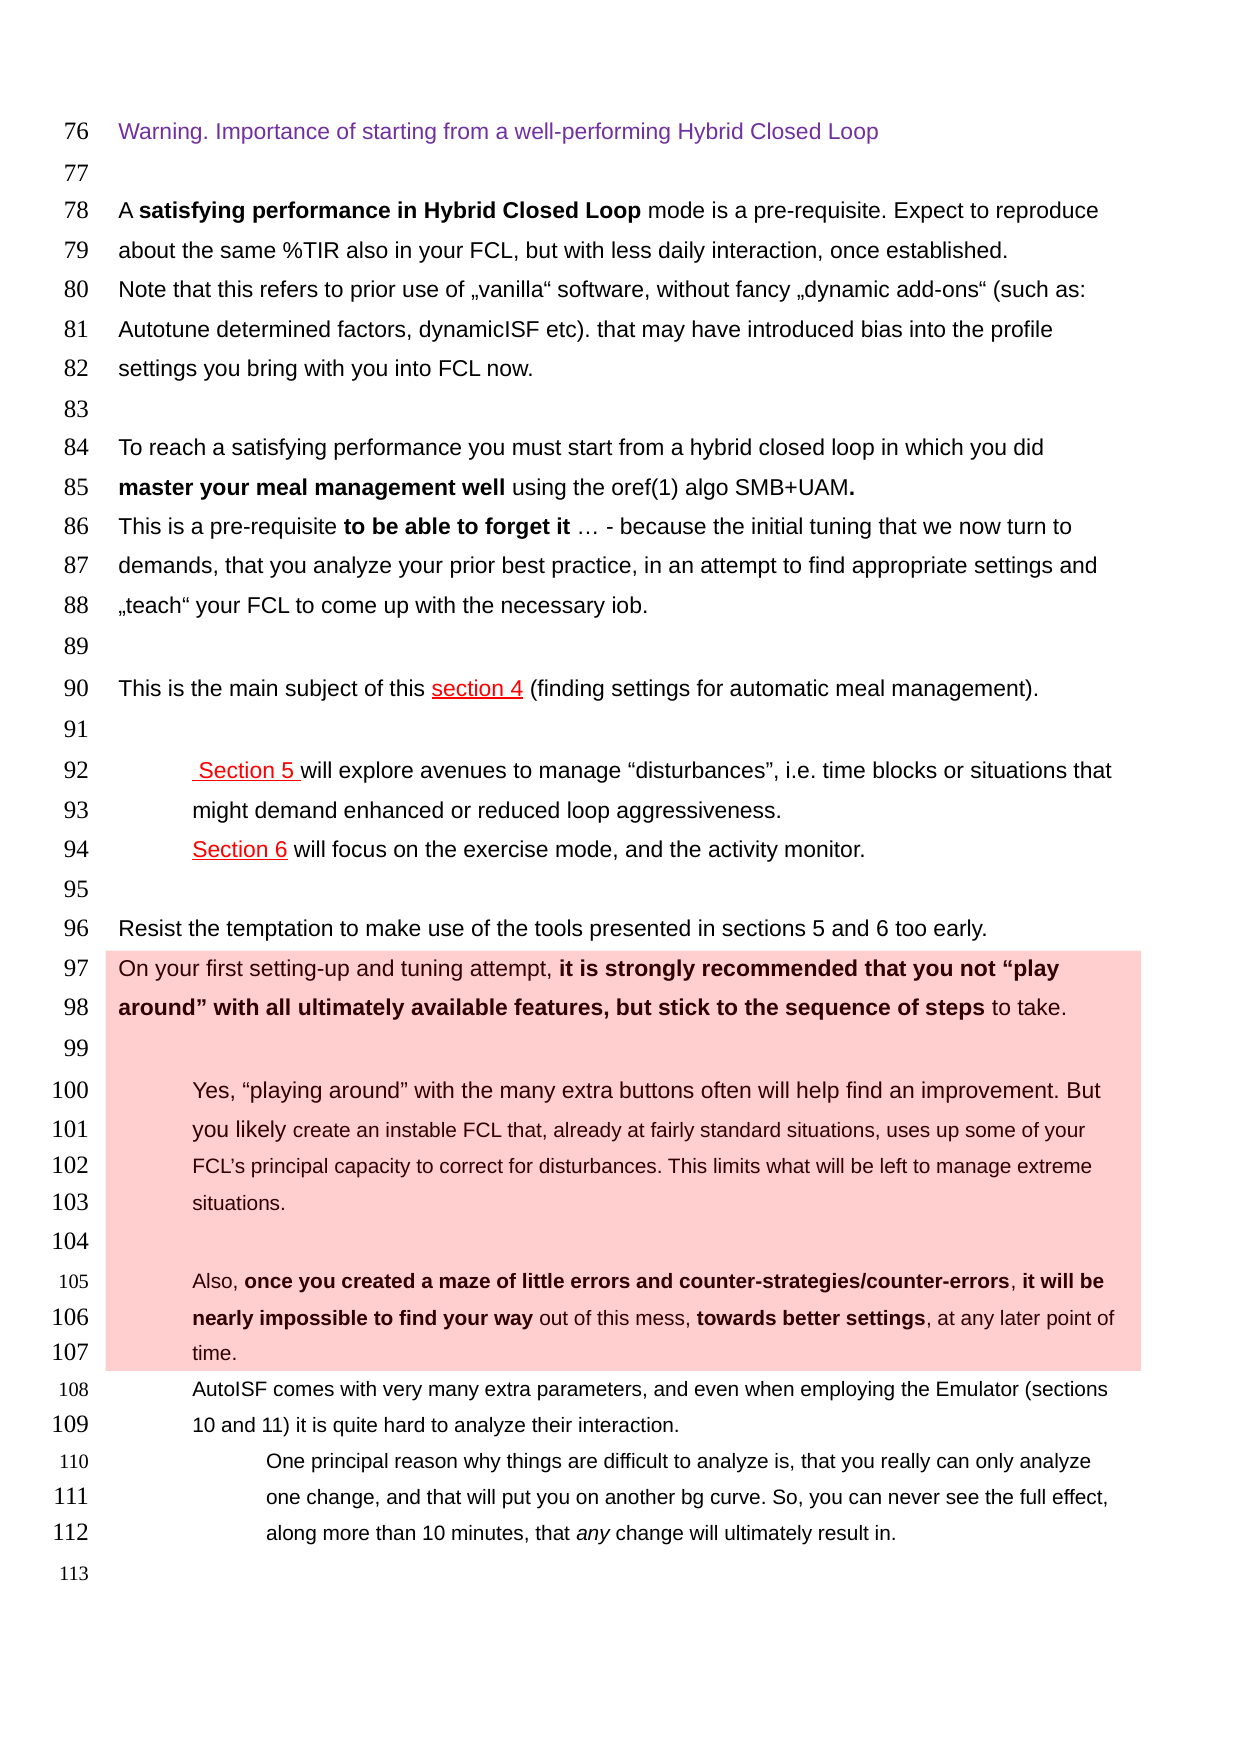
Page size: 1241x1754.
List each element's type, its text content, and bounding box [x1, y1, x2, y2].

text Section 5 will explore avenues to manage “disturbances”, i.e. time blocks or situations that might demand enhanced or reduced loop aggressiveness. [192, 757, 1122, 823]
text AutoISF comes with very many extra parameters, and even when employing the Emulator (sections 10 and 11) it is quite hard to analyze their interaction. [192, 1377, 1122, 1437]
text This is the main subject of this section 4 (finding settings for automatic meal management). [118, 674, 1122, 701]
text Resist the temptation to make use of the tools presented in sections 5 and 6 too early. [118, 915, 1122, 941]
text Section 6 will focus on the exercise mode, and the activity monitor. [192, 836, 1122, 862]
text Warning. Importance of starting from a well-performing Hybrid Closed Loop [118, 118, 1122, 144]
text To reach a satisfying performance you must start from a hybrid closed loop in which you did master your meal management well using the oref(1) algo SMB+UAM. This is a pre-requisite to be able to forget it … - because the initial tuning that we now turn to demands, that you analyze your prior best practice, in an attempt to find appropriate settings and „teach“ your FCL to come up with the necessary iob. [118, 434, 1122, 618]
text Note that this refers to prior use of „vanilla“ software, without fancy „dynamic add-ons“ (such as: Autotune determined factors, dynamicISF etc). that may have introduced bias into the profile settings you bring with you into FCL now. [118, 276, 1122, 381]
text One principal reason why things are difficult to analyze is, that you really can only analyze one change, and that will put you on another bg curve. So, you can never see the full effect, along more than 10 minutes, that any change will ultimately result in. [266, 1449, 1122, 1545]
text A satisfying performance in Hybrid Closed Loop mode is a pre-requisite. Expect to reproduce about the same %TIR also in your FCL, but with less daily interaction, once established. [118, 197, 1122, 263]
